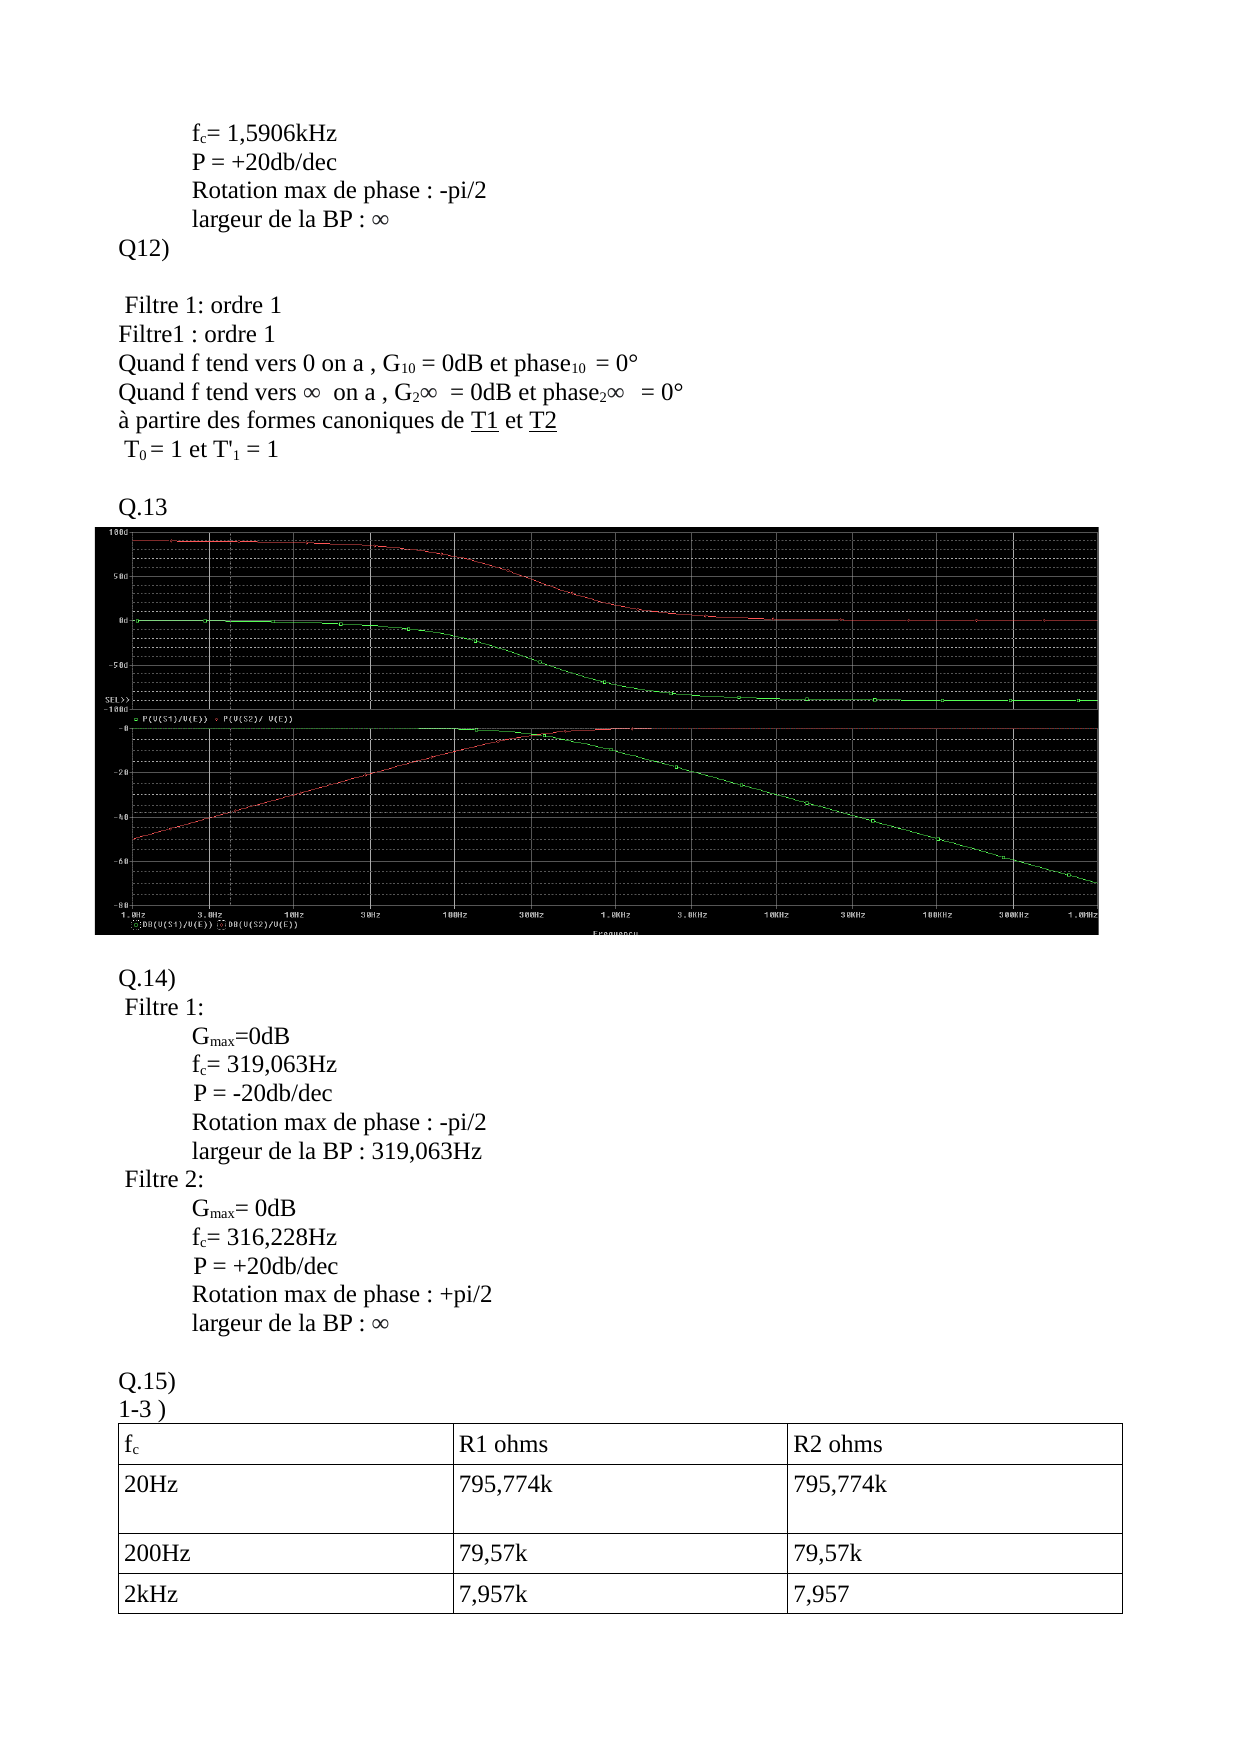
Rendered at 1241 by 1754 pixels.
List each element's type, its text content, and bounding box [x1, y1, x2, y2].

text T0 = 1 et T'1 = 1 [118, 434, 1122, 463]
text fc= 1,5906kHz [118, 118, 1122, 147]
text P = +20db/dec [118, 1251, 1122, 1279]
table_cell 795,774k [454, 1465, 787, 1533]
table_cell 200Hz [119, 1534, 453, 1573]
table_header R2 ohms [788, 1424, 1122, 1464]
table_header fc [119, 1424, 453, 1464]
text Q.13 [118, 492, 1122, 521]
text Filtre 1: ordre 1 [118, 291, 1122, 319]
text Gmax= 0dB [118, 1193, 1122, 1222]
text largeur de la BP : ∞ [118, 204, 1122, 233]
picture [94, 527, 1099, 935]
text fc= 319,063Hz [118, 1049, 1122, 1078]
table_cell 7,957k [454, 1574, 787, 1613]
text Quand f tend vers 0 on a , G10 = 0dB et phase10 = 0° [118, 348, 1122, 377]
text P = +20db/dec [118, 147, 1122, 176]
table_cell 7,957 [788, 1574, 1122, 1613]
text Q.14) [118, 963, 1122, 992]
text Filtre 2: [118, 1164, 1122, 1193]
text Rotation max de phase : -pi/2 [118, 1107, 1122, 1136]
table_cell 2kHz [119, 1574, 453, 1613]
text largeur de la BP : ∞ [118, 1308, 1122, 1337]
table_cell 20Hz [119, 1465, 453, 1533]
table_header R1 ohms [454, 1424, 787, 1464]
text largeur de la BP : 319,063Hz [118, 1136, 1122, 1164]
table_cell 79,57k [788, 1534, 1122, 1573]
text Quand f tend vers ∞ on a , G2∞ = 0dB et phase2∞ = 0° [118, 377, 1122, 406]
text Rotation max de phase : -pi/2 [118, 176, 1122, 204]
text Rotation max de phase : +pi/2 [118, 1279, 1122, 1308]
text Filtre1 : ordre 1 [118, 319, 1122, 348]
text Q12) [118, 233, 1122, 262]
text P = -20db/dec [118, 1078, 1122, 1107]
table_cell 79,57k [454, 1534, 787, 1573]
text Q.15) [118, 1366, 1122, 1394]
text Gmax=0dB [118, 1021, 1122, 1049]
text Filtre 1: [118, 992, 1122, 1021]
table_cell 795,774k [788, 1465, 1122, 1533]
text à partire des formes canoniques de T1 et T2 [118, 406, 1122, 434]
text fc= 316,228Hz [118, 1222, 1122, 1251]
text 1-3 ) [118, 1394, 1122, 1423]
